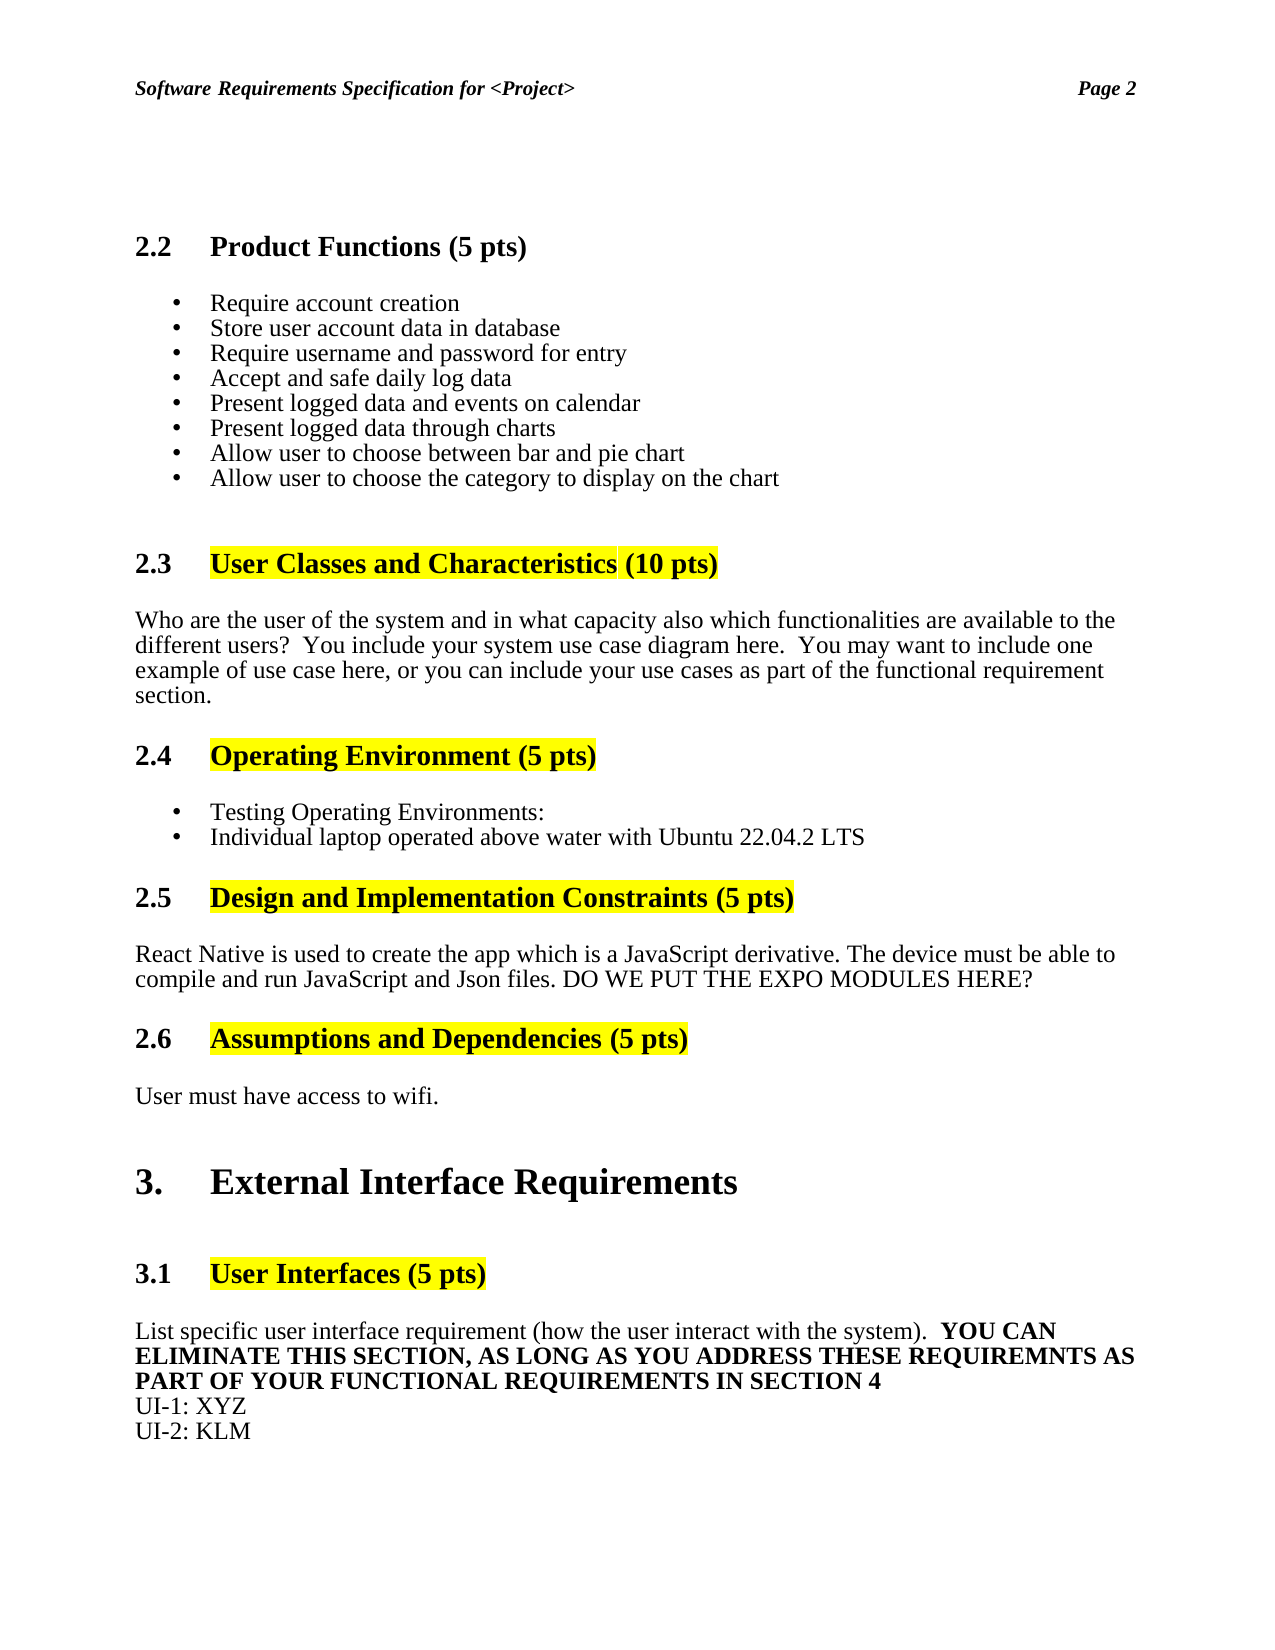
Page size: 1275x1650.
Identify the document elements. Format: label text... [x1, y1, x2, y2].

text UI-2: KLM [135, 1419, 1140, 1444]
text UI-1: XYZ [135, 1394, 1140, 1419]
text React Native is used to create the app which is a JavaScript derivative. The device must be able to compile and run JavaScript and Json files. DO WE PUT THE EXPO MODULES HERE? [135, 942, 1140, 992]
list Store user account data in database [172, 317, 1140, 342]
subtitle Product Functions (5 pts) [135, 229, 1140, 263]
subtitle Assumptions and Dependencies (5 pts) [135, 1022, 1140, 1055]
list Require account creation [172, 292, 1140, 317]
subtitle User Interfaces (5 pts) [135, 1257, 1140, 1290]
list Testing Operating Environments: [172, 801, 1140, 826]
list Present logged data and events on calendar [172, 392, 1140, 417]
list Accept and safe daily log data [172, 367, 1140, 392]
text User must have access to wifi. [135, 1084, 1140, 1109]
list Allow user to choose the category to display on the chart [172, 467, 1140, 492]
subtitle User Classes and Characteristics (10 pts) [135, 546, 1140, 579]
text List specific user interface requirement (how the user interact with the system). YOU CAN ELIMINATE THIS SECTION, AS LONG AS YOU ADDRESS THESE REQUIREMNTS AS PART OF YOUR FUNCTIONAL REQUIREMENTS IN SECTION 4 [135, 1319, 1140, 1394]
text Who are the user of the system and in what capacity also which functionalities are available to the different users? You include your system use case diagram here. You may want to include one example of use case here, or you can include your use cases as part of the functional requirement section. [135, 609, 1140, 709]
list Present logged data through charts [172, 417, 1140, 442]
subtitle Operating Environment (5 pts) [135, 738, 1140, 771]
subtitle Design and Implementation Constraints (5 pts) [135, 880, 1140, 913]
subtitle External Interface Requirements [135, 1159, 1140, 1202]
list Require username and password for entry [172, 342, 1140, 367]
list Individual laptop operated above water with Ubuntu 22.04.2 LTS [172, 826, 1140, 851]
list Allow user to choose between bar and pie chart [172, 442, 1140, 467]
